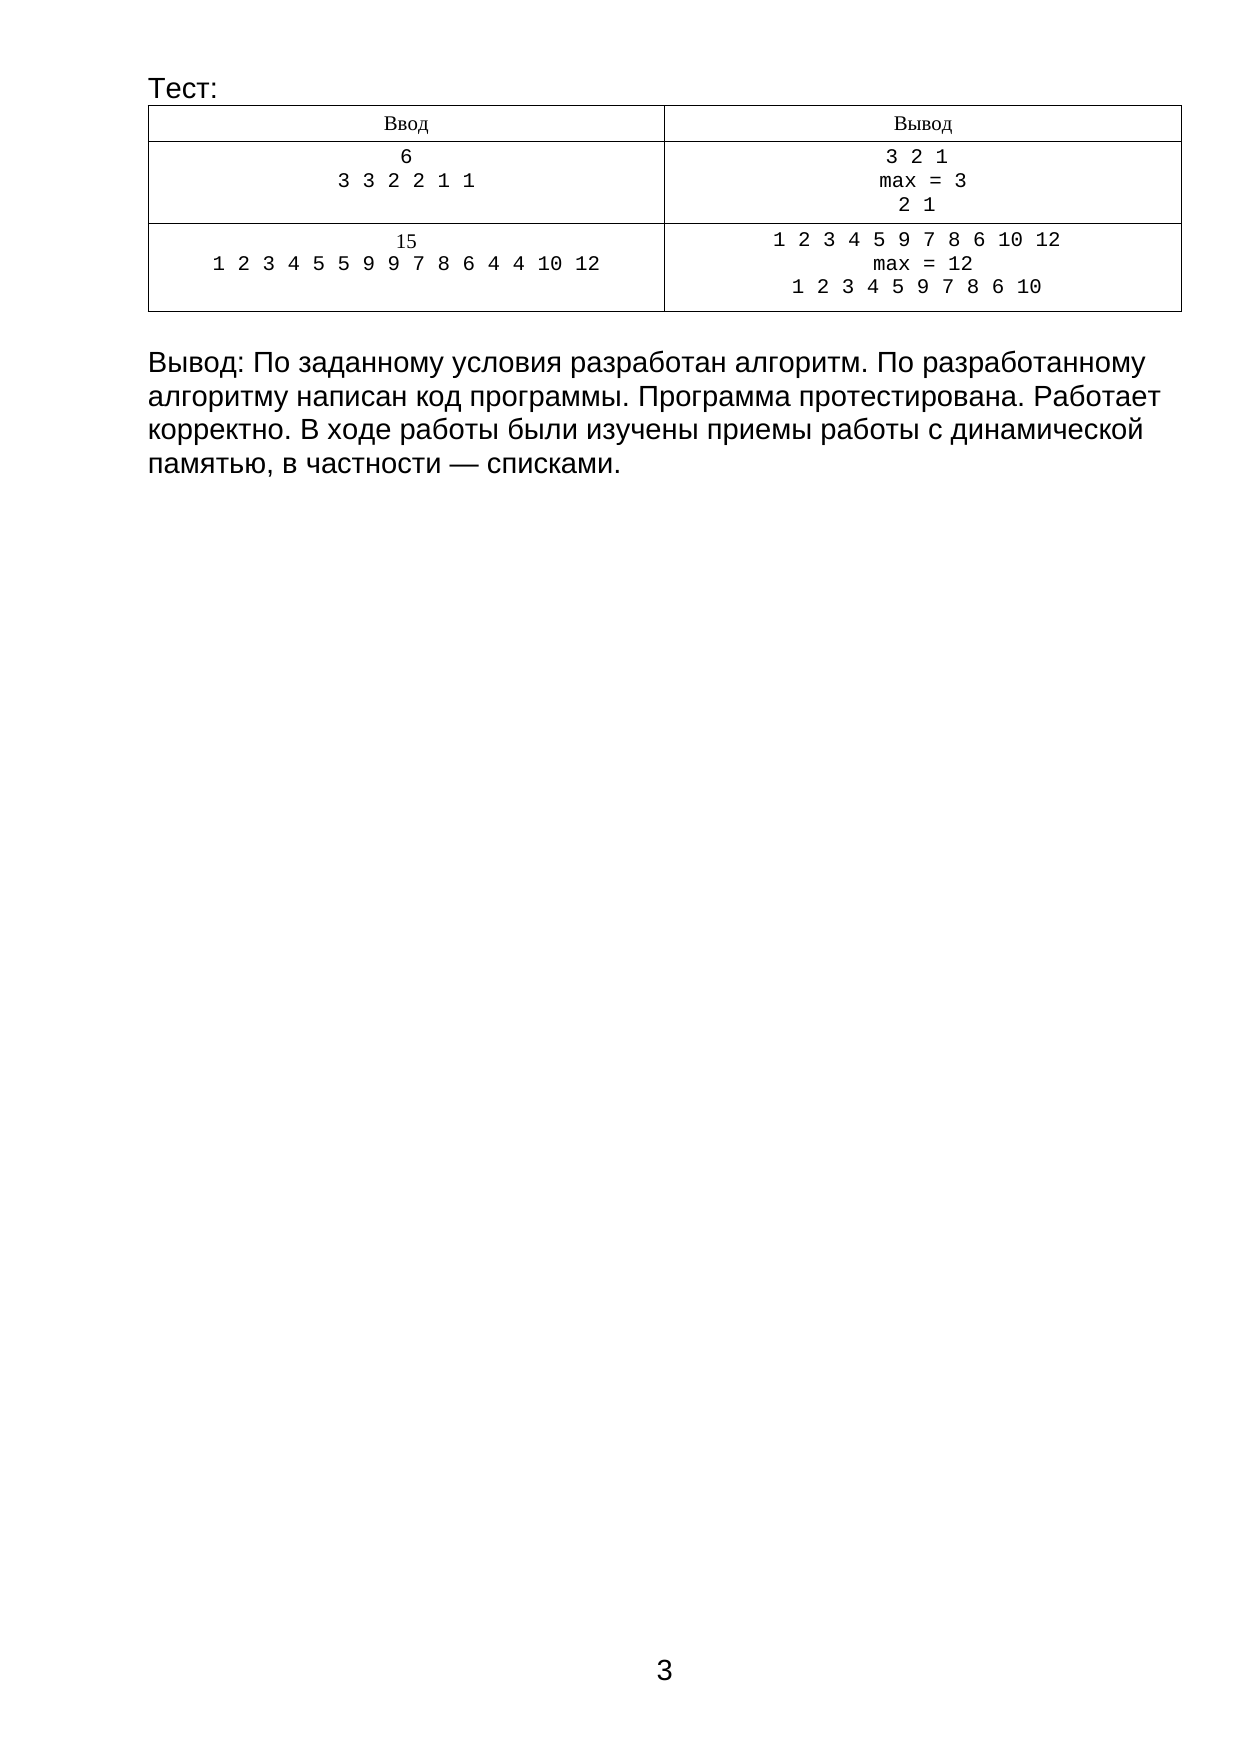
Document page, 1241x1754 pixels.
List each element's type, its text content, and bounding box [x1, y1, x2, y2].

table_header Ввод [149, 106, 664, 141]
table_cell 15 1 2 3 4 5 5 9 9 7 8 6 4 4 10 12 [149, 224, 664, 311]
table_cell 6 3 3 2 2 1 1 [149, 142, 664, 223]
table_cell 1 2 3 4 5 9 7 8 6 10 12 max = 12 1 2 3 4 5 9 7 8 6 10 [665, 224, 1181, 311]
text Тест: [148, 71, 1181, 105]
table_cell 3 2 1 max = 3 2 1 [665, 142, 1181, 223]
table_header Вывод [665, 106, 1181, 141]
text 3 [148, 1653, 1181, 1687]
text Вывод: По заданному условия разработан алгоритм. По разработанному алгоритму написан код программы. Программа протестирована. Работает корректно. В ходе работы были изучены приемы работы с динамической памятью, в частности — списками. [148, 345, 1181, 479]
